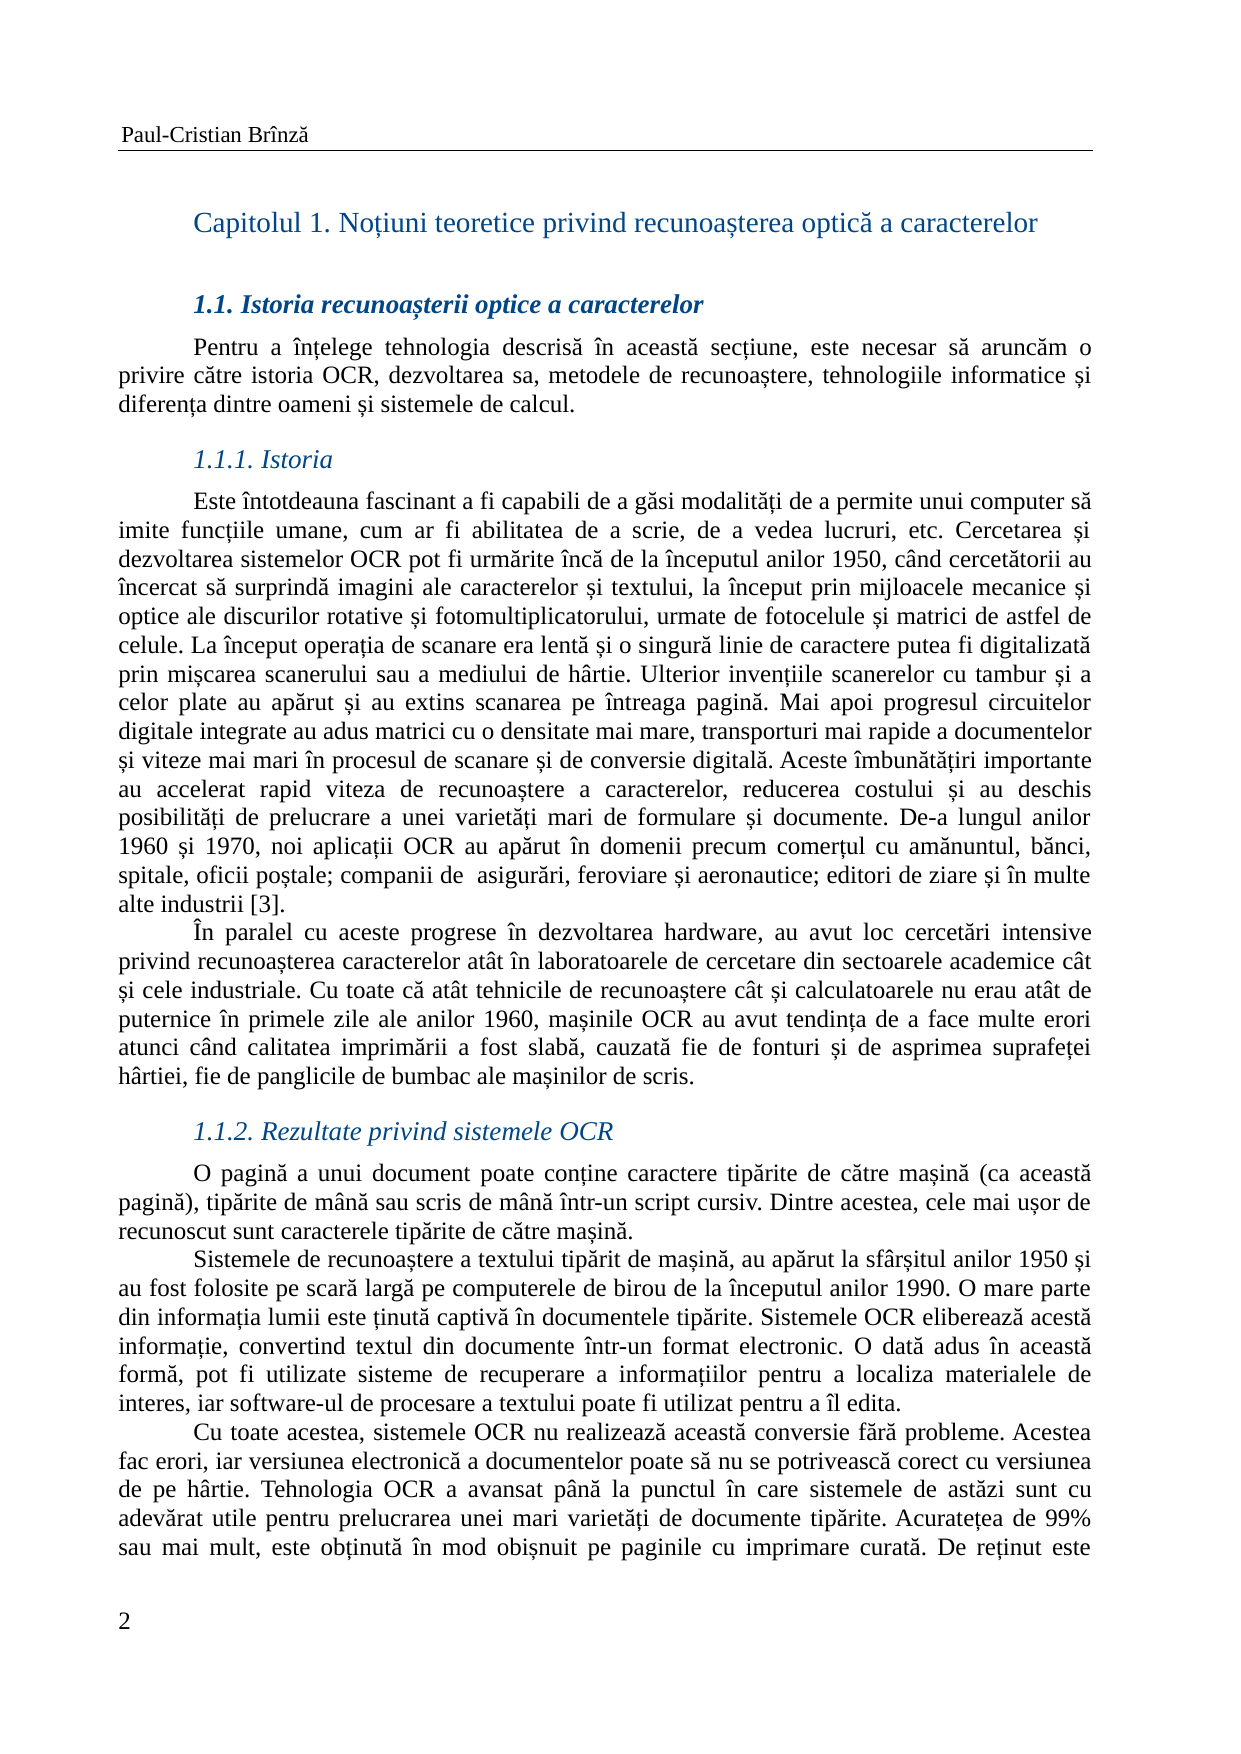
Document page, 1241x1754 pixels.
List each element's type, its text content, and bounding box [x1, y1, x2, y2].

text O pagină a unui document poate conține caractere tipărite de către mașină (ca această pagină), tipărite de mână sau scris de mână într-un script cursiv. Dintre acestea, cele mai ușor de recunoscut sunt caracterele tipărite de către mașină. [118, 1158, 1093, 1244]
subtitle Rezultate privind sistemele OCR [193, 1115, 1093, 1146]
subtitle Istoria recunoașterii optice a caracterelor [193, 288, 1093, 319]
text Pentru a înțelege tehnologia descrisă în această secțiune, este necesar să aruncăm o privire către istoria OCR, dezvoltarea sa, metodele de recunoaștere, tehnologiile informatice și diferența dintre oameni și sistemele de calcul. [118, 332, 1093, 418]
text Sistemele de recunoaștere a textului tipărit de mașină, au apărut la sfârșitul anilor 1950 și au fost folosite pe scară largă pe computerele de birou de la începutul anilor 1990. O mare parte din informația lumii este ținută captivă în documentele tipărite. Sistemele OCR eliberează acestă informație, convertind textul din documente într-un format electronic. O dată adus în această formă, pot fi utilizate sisteme de recuperare a informațiilor pentru a localiza materialele de interes, iar software-ul de procesare a textului poate fi utilizat pentru a îl edita. [118, 1244, 1093, 1417]
text Cu toate acestea, sistemele OCR nu realizează această conversie fără probleme. Acestea fac erori, iar versiunea electronică a documentelor poate să nu se potrivească corect cu versiunea de pe hârtie. Tehnologia OCR a avansat până la punctul în care sistemele de astăzi sunt cu adevărat utile pentru prelucrarea unei mari varietăți de documente tipărite. Acuratețea de 99% sau mai mult, este obținută în mod obișnuit pe paginile cu imprimare curată. De reținut este [118, 1417, 1093, 1561]
text În paralel cu aceste progrese în dezvoltarea hardware, au avut loc cercetări intensive privind recunoașterea caracterelor atât în laboratoarele de cercetare din sectoarele academice cât și cele industriale. Cu toate că atât tehnicile de recunoaștere cât și calculatoarele nu erau atât de puternice în primele zile ale anilor 1960, mașinile OCR au avut tendința de a face multe erori atunci când calitatea imprimării a fost slabă, cauzată fie de fonturi și de asprimea suprafeței hârtiei, fie de panglicile de bumbac ale mașinilor de scris. [118, 917, 1093, 1090]
text Este întotdeauna fascinant a fi capabili de a găsi modalități de a permite unui computer să imite funcțiile umane, cum ar fi abilitatea de a scrie, de a vedea lucruri, etc. Cercetarea și dezvoltarea sistemelor OCR pot fi urmărite încă de la începutul anilor 1950, când cercetătorii au încercat să surprindă imagini ale caracterelor și textului, la început prin mijloacele mecanice și optice ale discurilor rotative și fotomultiplicatorului, urmate de fotocelule și matrici de astfel de celule. La început operația de scanare era lentă și o singură linie de caractere putea fi digitalizată prin mișcarea scanerului sau a mediului de hârtie. Ulterior invențiile scanerelor cu tambur și a celor plate au apărut și au extins scanarea pe întreaga pagină. Mai apoi progresul circuitelor digitale integrate au adus matrici cu o densitate mai mare, transporturi mai rapide a documentelor și viteze mai mari în procesul de scanare și de conversie digitală. Aceste îmbunătățiri importante au accelerat rapid viteza de recunoaștere a caracterelor, reducerea costului și au deschis posibilități de prelucrare a unei varietăți mari de formulare și documente. De-a lungul anilor 1960 și 1970, noi aplicații OCR au apărut în domenii precum comerțul cu amănuntul, bănci, spitale, oficii poștale; companii de asigurări, feroviare și aeronautice; editori de ziare și în multe alte industrii [3]. [118, 486, 1093, 917]
subtitle Noțiuni teoretice privind recunoașterea optică a caracterelor [118, 205, 1093, 238]
subtitle Istoria [193, 443, 1093, 474]
